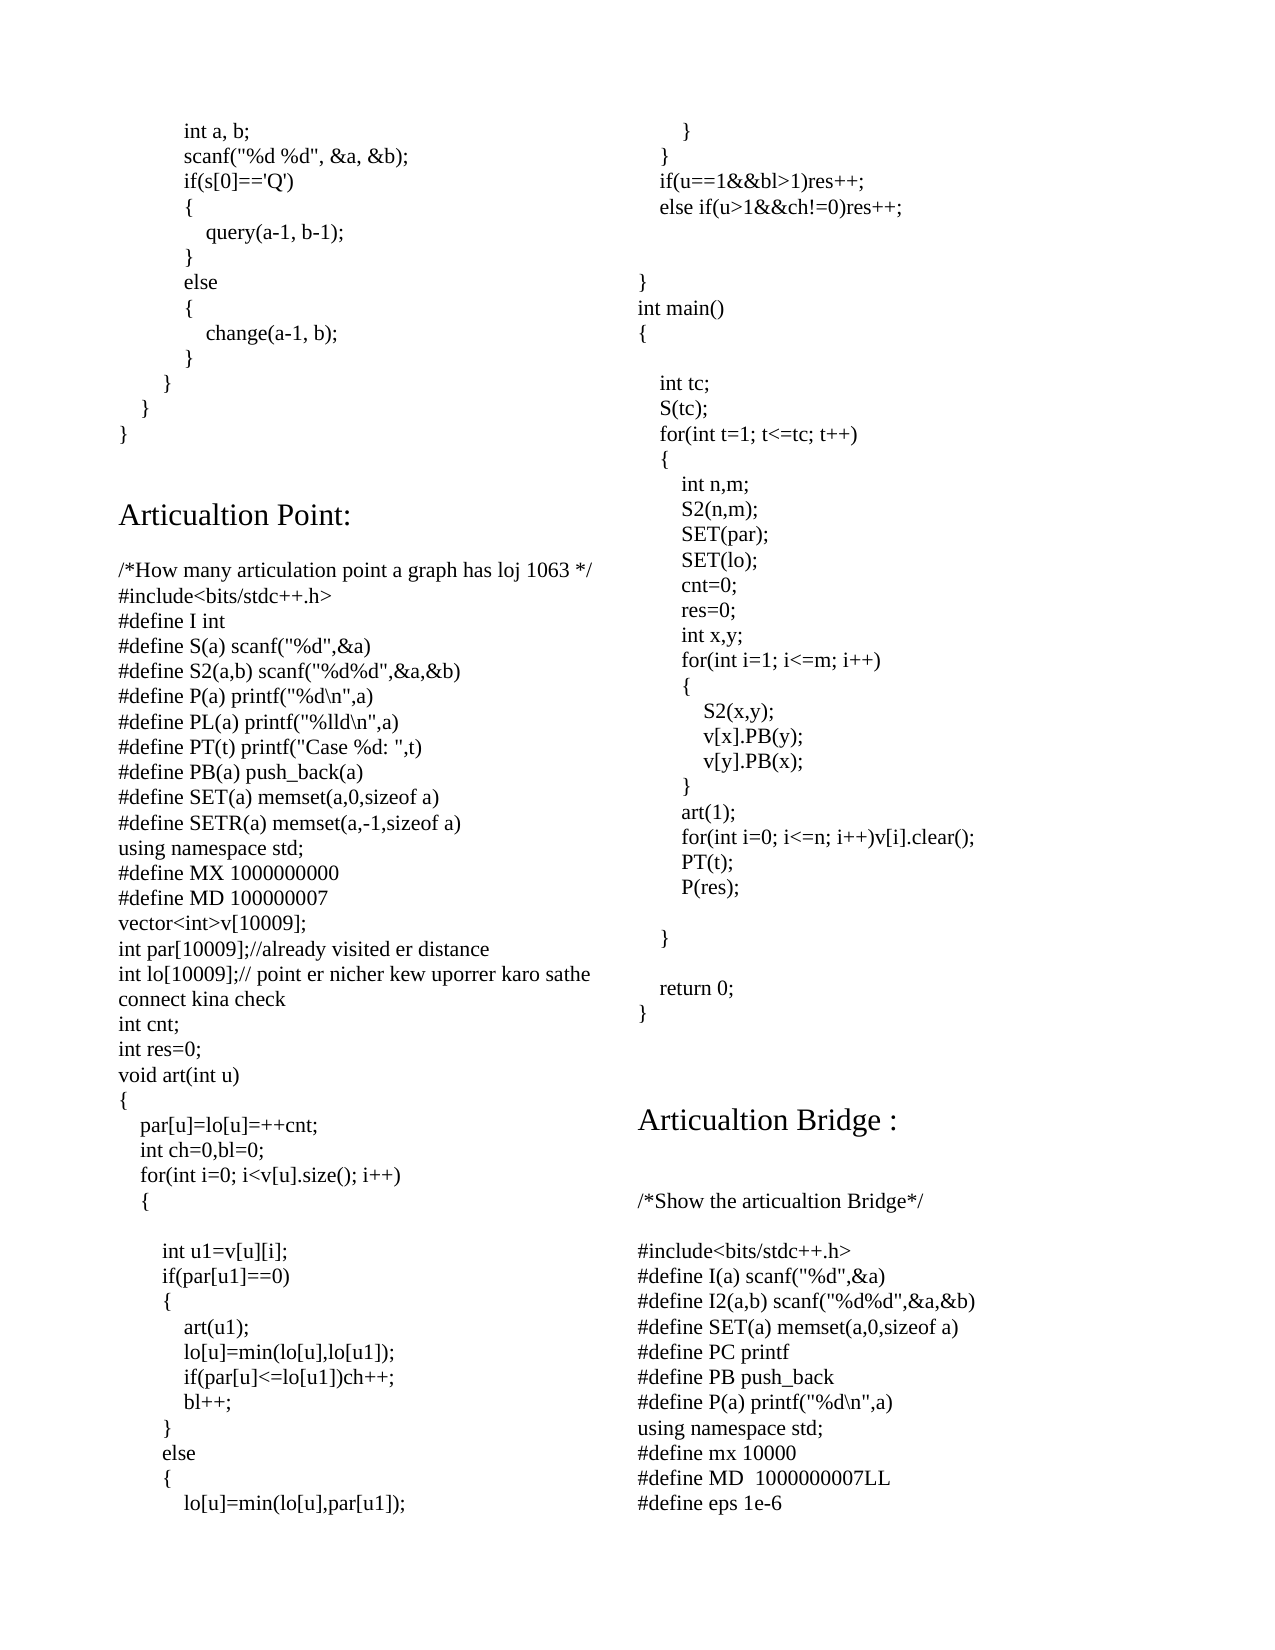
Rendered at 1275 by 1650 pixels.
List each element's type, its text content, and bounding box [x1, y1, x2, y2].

text for(int t=1; t<=tc; t++) [637, 421, 1157, 446]
text #define PB(a) push_back(a) [118, 759, 637, 784]
text } [637, 143, 1157, 168]
text #define PC printf [637, 1339, 1157, 1364]
text #define I2(a,b) scanf("%d%d",&a,&b) [637, 1288, 1157, 1314]
text change(a-1, b); [118, 320, 637, 345]
text int lo[10009];// point er nicher kew uporrer karo sathe connect kina check [118, 961, 637, 1011]
text int cnt; [118, 1011, 637, 1036]
text #define P(a) printf("%d\n",a) [637, 1389, 1157, 1414]
text } [637, 269, 1157, 294]
text #define MX 1000000000 [118, 860, 637, 885]
text Articualtion Point: [118, 471, 637, 532]
text #include<bits/stdc++.h> [637, 1238, 1157, 1263]
text scanf("%d %d", &a, &b); [118, 143, 637, 168]
text art(1); [637, 799, 1157, 824]
text #define SETR(a) memset(a,-1,sizeof a) [118, 809, 637, 835]
text } [118, 421, 637, 446]
text { [118, 1288, 637, 1314]
text if(s[0]=='Q') [118, 168, 637, 194]
text query(a-1, b-1); [118, 219, 637, 244]
text S(tc); [637, 395, 1157, 421]
text for(int i=1; i<=m; i++) [637, 647, 1157, 673]
text SET(par); [637, 521, 1157, 547]
text { [118, 1188, 637, 1213]
text int tc; [637, 370, 1157, 395]
text { [637, 673, 1157, 698]
text #define SET(a) memset(a,0,sizeof a) [118, 784, 637, 809]
text } [637, 118, 1157, 143]
text } [118, 395, 637, 421]
text /*Show the articualtion Bridge*/ [637, 1188, 1157, 1213]
text #define mx 10000 [637, 1440, 1157, 1465]
text { [637, 446, 1157, 471]
text } [118, 370, 637, 395]
text if(par[u]<=lo[u1])ch++; [118, 1364, 637, 1389]
text { [118, 194, 637, 219]
text using namespace std; [637, 1414, 1157, 1440]
text for(int i=0; i<=n; i++)v[i].clear(); [637, 824, 1157, 849]
text P(res); [637, 874, 1157, 899]
text bl++; [118, 1389, 637, 1414]
text #define S(a) scanf("%d",&a) [118, 633, 637, 658]
text { [118, 1465, 637, 1490]
text for(int i=0; i<v[u].size(); i++) [118, 1162, 637, 1188]
text PT(t); [637, 849, 1157, 874]
text #define MD 100000007 [118, 885, 637, 910]
text int n,m; [637, 471, 1157, 496]
text v[y].PB(x); [637, 748, 1157, 773]
text #define PT(t) printf("Case %d: ",t) [118, 734, 637, 759]
text } [637, 925, 1157, 950]
text #define PL(a) printf("%lld\n",a) [118, 709, 637, 734]
text { [118, 1087, 637, 1112]
text int a, b; [118, 118, 637, 143]
text #include<bits/stdc++.h> [118, 583, 637, 608]
text lo[u]=min(lo[u],par[u1]); [118, 1490, 637, 1515]
text #define I(a) scanf("%d",&a) [637, 1263, 1157, 1288]
text } [637, 773, 1157, 799]
text S2(n,m); [637, 496, 1157, 521]
text lo[u]=min(lo[u],lo[u1]); [118, 1339, 637, 1364]
text #define MD 1000000007LL [637, 1465, 1157, 1490]
text Articualtion Bridge : [637, 1101, 1157, 1137]
text int main() [637, 294, 1157, 320]
text using namespace std; [118, 835, 637, 860]
text int par[10009];//already visited er distance [118, 936, 637, 961]
text } [118, 345, 637, 370]
text art(u1); [118, 1314, 637, 1339]
text int ch=0,bl=0; [118, 1137, 637, 1162]
text #define SET(a) memset(a,0,sizeof a) [637, 1314, 1157, 1339]
text /*How many articulation point a graph has loj 1063 */ [118, 557, 637, 583]
text cnt=0; [637, 572, 1157, 597]
text return 0; [637, 975, 1157, 1000]
text else [118, 1440, 637, 1465]
text vector<int>v[10009]; [118, 910, 637, 936]
text } [118, 244, 637, 269]
text #define eps 1e-6 [637, 1490, 1157, 1515]
text } [637, 1000, 1157, 1051]
text #define S2(a,b) scanf("%d%d",&a,&b) [118, 658, 637, 683]
text v[x].PB(y); [637, 723, 1157, 748]
text SET(lo); [637, 547, 1157, 572]
text S2(x,y); [637, 698, 1157, 723]
text res=0; [637, 597, 1157, 622]
text void art(int u) [118, 1062, 637, 1087]
text int x,y; [637, 622, 1157, 647]
text { [118, 294, 637, 320]
text par[u]=lo[u]=++cnt; [118, 1112, 637, 1137]
text int u1=v[u][i]; [118, 1238, 637, 1263]
text int res=0; [118, 1036, 637, 1062]
text } [118, 1414, 637, 1440]
text else if(u>1&&ch!=0)res++; [637, 194, 1157, 219]
text else [118, 269, 637, 294]
text if(u==1&&bl>1)res++; [637, 168, 1157, 194]
text { [637, 320, 1157, 345]
text #define P(a) printf("%d\n",a) [118, 683, 637, 709]
text if(par[u1]==0) [118, 1263, 637, 1288]
text #define I int [118, 608, 637, 633]
text #define PB push_back [637, 1364, 1157, 1389]
